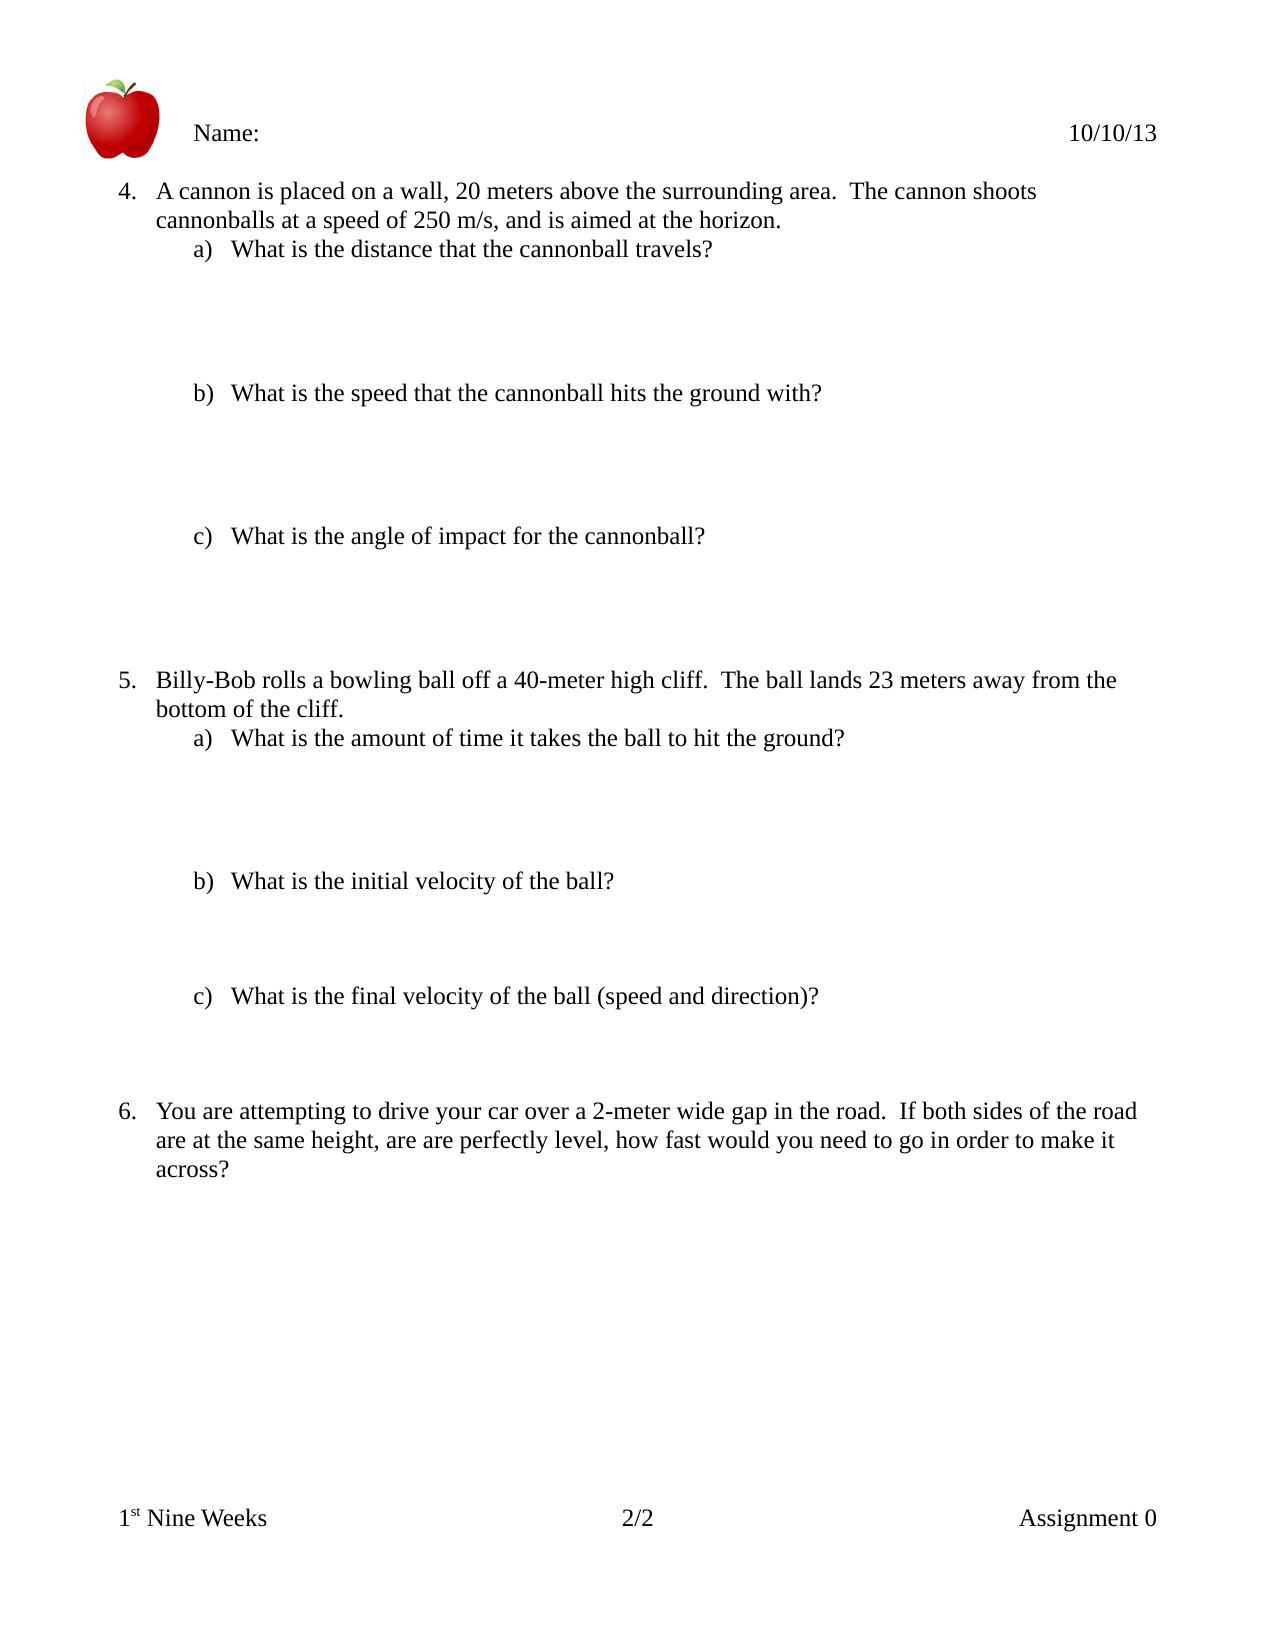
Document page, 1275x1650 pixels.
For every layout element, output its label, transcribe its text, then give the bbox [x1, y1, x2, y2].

list A cannon is placed on a wall, 20 meters above the surrounding area. The cannon shoots cannonballs at a speed of 250 m/s, and is aimed at the horizon. [118, 176, 1157, 234]
list What is the angle of impact for the cannonball? [193, 521, 1157, 550]
list You are attempting to drive your car over a 2-meter wide gap in the road. If both sides of the road are at the same height, are are perfectly level, how fast would you need to go in order to make it across? [118, 1096, 1157, 1183]
list What is the initial velocity of the ball? [193, 866, 1157, 895]
picture [84, 79, 160, 159]
list What is the amount of time it takes the ball to hit the ground? [193, 723, 1157, 751]
list What is the speed that the cannonball hits the ground with? [193, 378, 1157, 406]
list What is the final velocity of the ball (speed and direction)? [193, 981, 1157, 1010]
list Billy-Bob rolls a bowling ball off a 40-meter high cliff. The ball lands 23 meters away from the bottom of the cliff. [118, 665, 1157, 723]
list What is the distance that the cannonball travels? [193, 234, 1157, 263]
